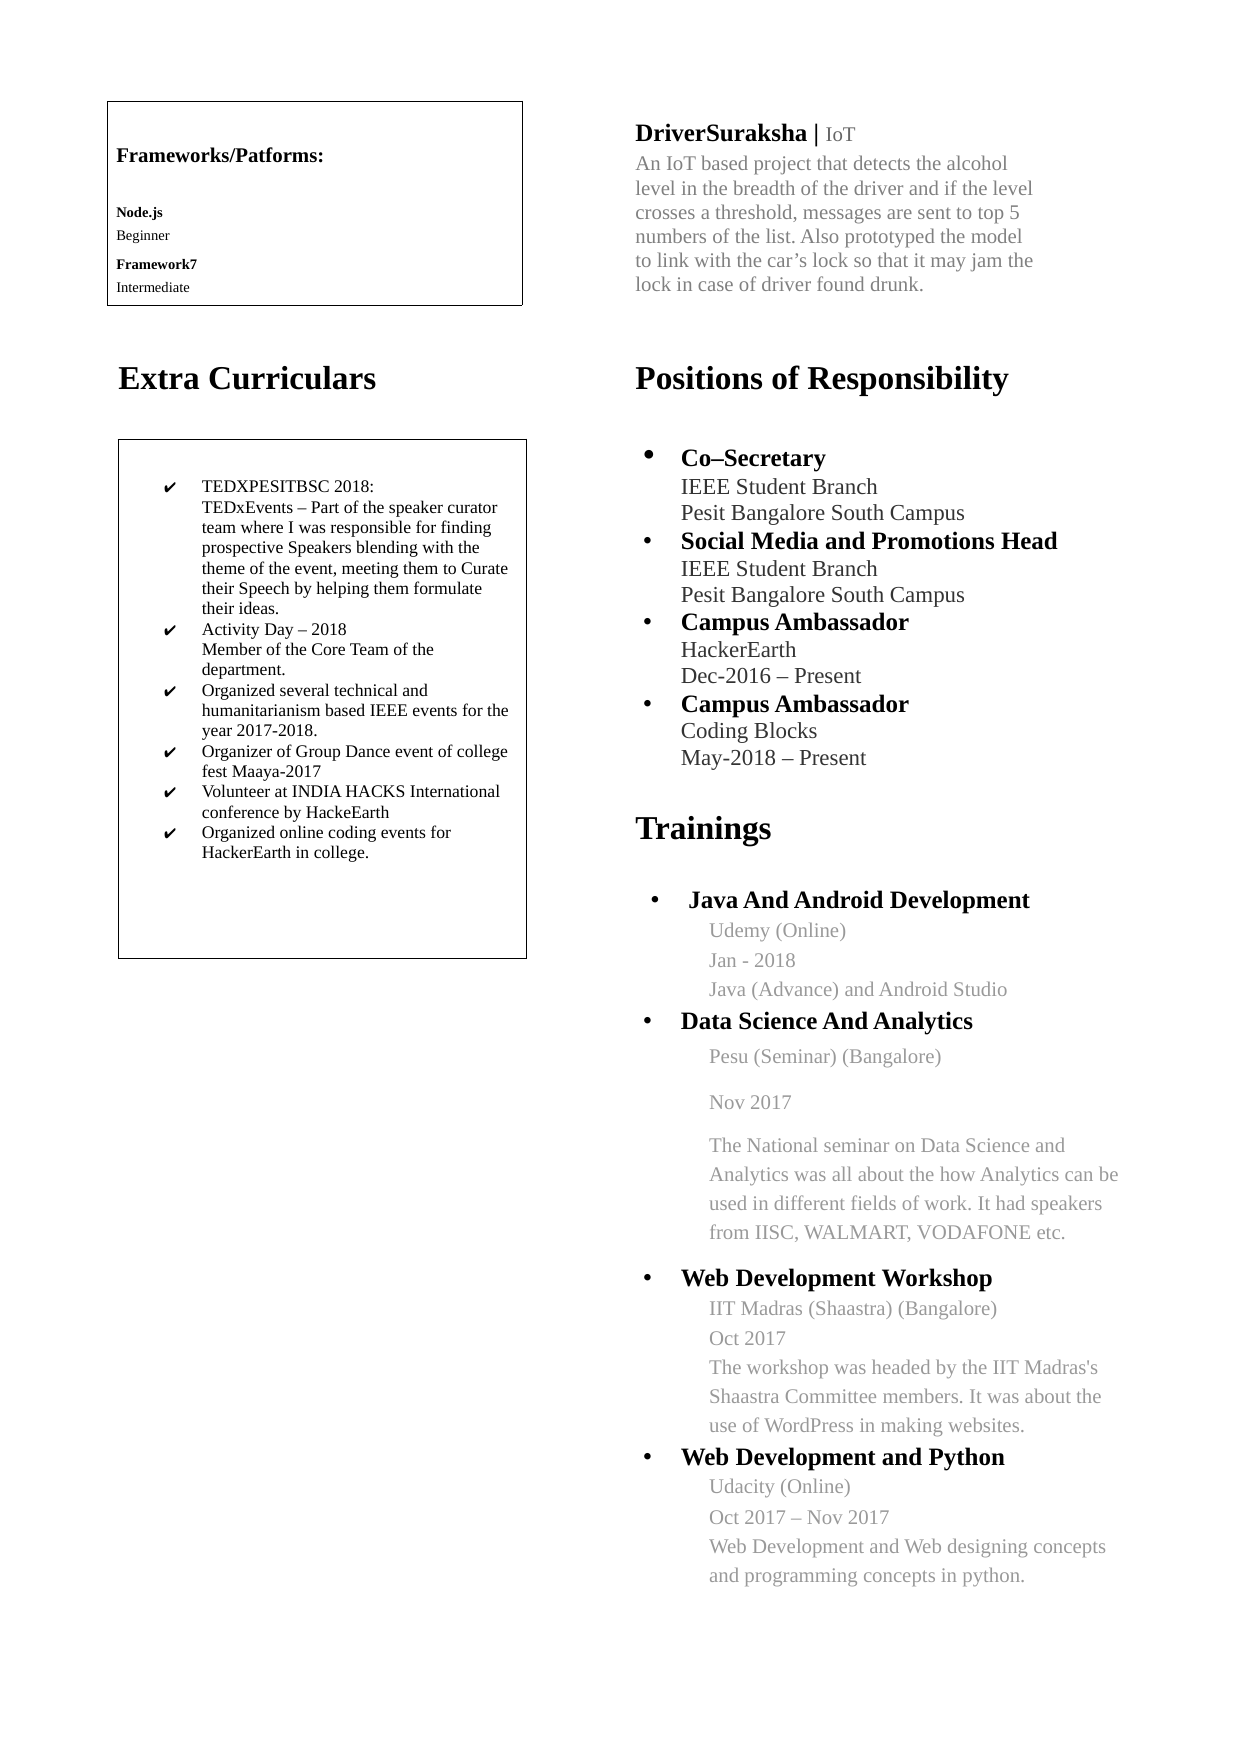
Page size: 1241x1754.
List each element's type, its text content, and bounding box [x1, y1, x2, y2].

text Nov 2017 [118, 1090, 1122, 1114]
list Coding Blocks [643, 717, 1122, 744]
subtitle Framework7 [116, 256, 513, 273]
list Organized several technical and [164, 679, 517, 700]
list Activity Day – 2018 [164, 618, 517, 639]
list Dec-2016 – Present [643, 662, 1122, 689]
text Web Development and Web designing concepts and programming concepts in python. [118, 1534, 1122, 1587]
text IIT Madras (Shaastra) (Bangalore) [118, 1292, 1122, 1321]
text Oct 2017 – Nov 2017 [118, 1505, 1122, 1529]
list TEDxEvents – Part of the speaker curator team where I was responsible for finding prospective Speakers blending with the theme of the event, meeting them to Curate their Speech by helping them formulate their ideas. [164, 497, 517, 618]
text Frameworks/Patforms: [116, 143, 513, 167]
text The National seminar on Data Science and Analytics was all about the how Analytics can be used in different fields of work. It had speakers from IISC, WALMART, VODAFONE etc. [118, 1133, 1122, 1244]
list Data Science And Analytics [643, 1006, 1122, 1035]
list TEDXPESITBSC 2018: [164, 476, 517, 497]
text Java (Advance) and Android Studio [118, 977, 1122, 1001]
text Beginner [116, 227, 513, 243]
list Organized online coding events for HackerEarth in college. [164, 822, 517, 863]
list Volunteer at INDIA HACKS International conference by HackeEarth [164, 781, 517, 822]
subtitle Web Development and Python [643, 1442, 1122, 1471]
text Trainings [527, 808, 1122, 847]
list Pesit Bangalore South Campus [643, 499, 1122, 526]
text Jan - 2018 [118, 948, 1122, 972]
list Co–Secretary IEEE Student Branch [643, 443, 1122, 499]
text DriverSuraksha | IoT [523, 118, 1122, 147]
list Member of the Core Team of the department. [164, 639, 517, 679]
subtitle Node.js [116, 204, 513, 221]
text An IoT based project that detects the alcohol level in the breadth of the driver and if the level crosses a threshold, messages are sent to top 5 numbers of the list. Also prototyped the model to link with the car’s lock so that it may jam the lock in case of driver found drunk. [523, 147, 1122, 296]
list Pesit Bangalore South Campus [643, 581, 1122, 607]
list May-2018 – Present [643, 744, 1122, 770]
list Organizer of Group Dance event of college fest Maaya-2017 [164, 741, 517, 781]
text Pesu (Seminar) (Bangalore) [118, 1041, 1122, 1069]
text Udemy (Online) [527, 914, 1122, 943]
list Social Media and Promotions Head [643, 526, 1122, 554]
text The workshop was headed by the IIT Madras's Shaastra Committee members. It was about the use of WordPress in making websites. [118, 1355, 1122, 1437]
list Java And Android Development [527, 885, 1122, 914]
text Udacity (Online) [118, 1471, 1122, 1499]
text Oct 2017 [118, 1326, 1122, 1350]
subtitle Web Development Workshop [643, 1263, 1122, 1292]
list humanitarianism based IEEE events for the year 2017-2018. [164, 700, 517, 741]
list Campus Ambassador [643, 607, 1122, 636]
list HackerEarth [643, 636, 1122, 662]
text Intermediate [116, 279, 513, 296]
list IEEE Student Branch [643, 554, 1122, 581]
text [108, 102, 522, 305]
text Extra Curriculars Positions of Responsibility [118, 358, 1122, 397]
list Campus Ambassador [643, 689, 1122, 717]
